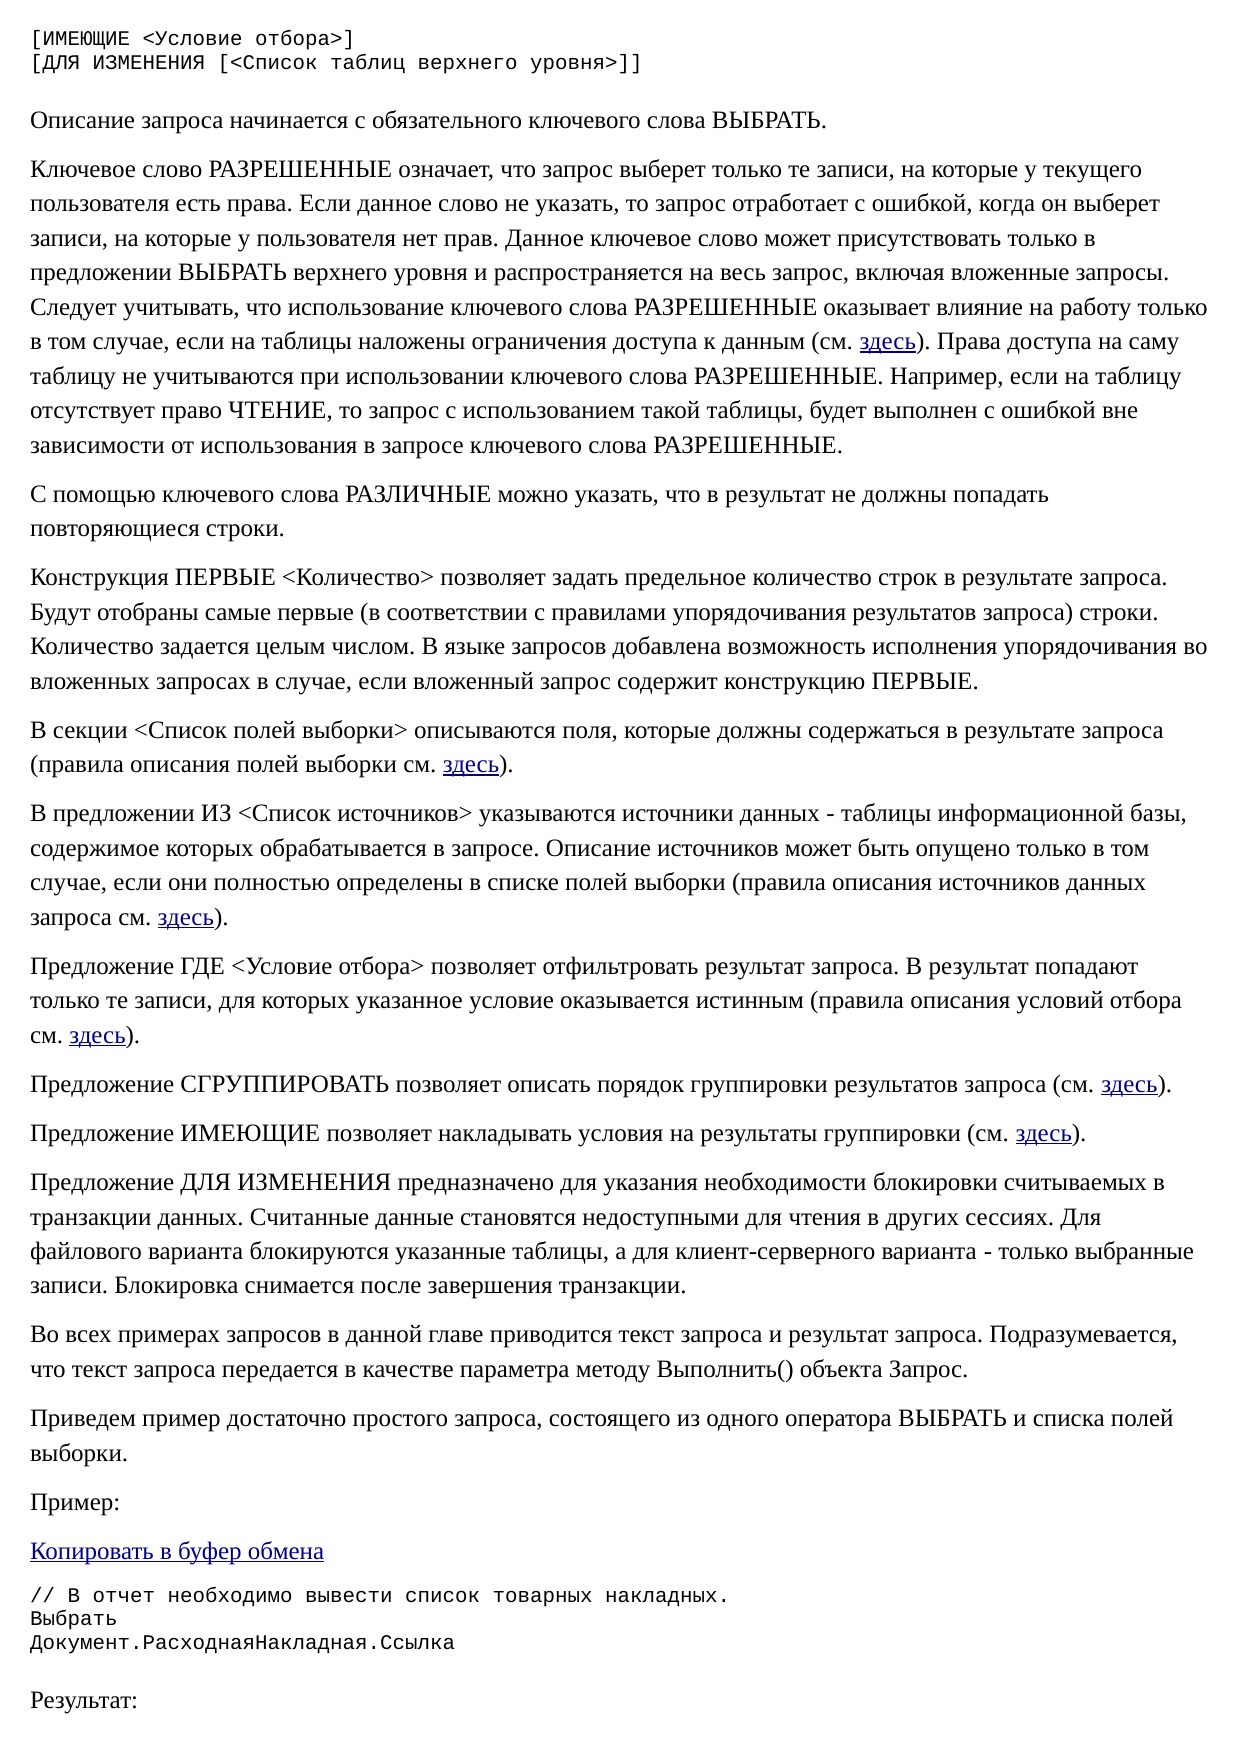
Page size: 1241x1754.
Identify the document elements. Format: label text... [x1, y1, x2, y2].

text Предложение ДЛЯ ИЗМЕНЕНИЯ предназначено для указания необходимости блокировки считываемых в транзакции данных. Считанные данные становятся недоступными для чтения в других сессиях. Для файлового варианта блокируются указанные таблицы, а для клиент-серверного варианта ‑ только выбранные записи. Блокировка снимается после завершения транзакции. [30, 1167, 1211, 1299]
text Ключевое слово РАЗРЕШЕННЫЕ означает, что запрос выберет только те записи, на которые у текущего пользователя есть права. Если данное слово не указать, то запрос отработает с ошибкой, когда он выберет записи, на которые у пользователя нет прав. Данное ключевое слово может присутствовать только в предложении ВЫБРАТЬ верхнего уровня и распространяется на весь запрос, включая вложенные запросы. Следует учитывать, что использование ключевого слова РАЗРЕШЕННЫЕ оказывает влияние на работу только в том случае, если на таблицы наложены ограничения доступа к данным (см. здесь). Права доступа на саму таблицу не учитываются при использовании ключевого слова РАЗРЕШЕННЫЕ. Например, если на таблицу отсутствует право ЧТЕНИЕ, то запрос с использованием такой таблицы, будет выполнен с ошибкой вне зависимости от использования в запросе ключевого слова РАЗРЕШЕННЫЕ. [30, 154, 1211, 458]
text Предложение ГДЕ <Условие отбора> позволяет отфильтровать результат запроса. В результат попадают только те записи, для которых указанное условие оказывается истинным (правила описания условий отбора см. здесь). [30, 951, 1211, 1049]
text Результат: [30, 1685, 1211, 1714]
text Приведем пример достаточно простого запроса, состоящего из одного оператора ВЫБРАТЬ и списка полей выборки. [30, 1403, 1211, 1466]
text В секции <Список полей выборки> описываются поля, которые должны содержаться в результате запроса (правила описания полей выборки см. здесь). [30, 715, 1211, 778]
text Предложение ИМЕЮЩИЕ позволяет накладывать условия на результаты группировки (см. здесь). [30, 1118, 1211, 1147]
text Выбрать [30, 1608, 1211, 1632]
text Документ.РасходнаяНакладная.Ссылка [30, 1632, 1211, 1656]
text Пример: [30, 1487, 1211, 1515]
text Конструкция ПЕРВЫЕ <Количество> позволяет задать предельное количество строк в результате запроса. Будут отобраны самые первые (в соответствии с правилами упорядочивания результатов запроса) строки. Количество задается целым числом. В языке запросов добавлена возможность исполнения упорядочивания во вложенных запросах в случае, если вложенный запрос содержит конструкцию ПЕРВЫЕ. [30, 562, 1211, 694]
text // В отчет необходимо вывести список товарных накладных. [30, 1585, 1211, 1608]
text Описание запроса начинается с обязательного ключевого слова ВЫБРАТЬ. [30, 105, 1211, 134]
text [ДЛЯ ИЗМЕНЕНИЯ [<Список таблиц верхнего уровня>]] [30, 52, 1211, 75]
text Во всех примерах запросов в данной главе приводится текст запроса и результат запроса. Подразумевается, что текст запроса передается в качестве параметра методу Выполнить() объекта Запрос. [30, 1319, 1211, 1383]
text [ИМЕЮЩИЕ <Условие отбора>] [30, 28, 1211, 52]
text В предложении ИЗ <Список источников> указываются источники данных ‑ таблицы информационной базы, содержимое которых обрабатывается в запросе. Описание источников может быть опущено только в том случае, если они полностью определены в списке полей выборки (правила описания источников данных запроса см. здесь). [30, 798, 1211, 931]
text Предложение СГРУППИРОВАТЬ позволяет описать порядок группировки результатов запроса (см. здесь). [30, 1069, 1211, 1098]
text С помощью ключевого слова РАЗЛИЧНЫЕ можно указать, что в результат не должны попадать повторяющиеся строки. [30, 479, 1211, 542]
text Копировать в буфер обмена [30, 1536, 1211, 1564]
